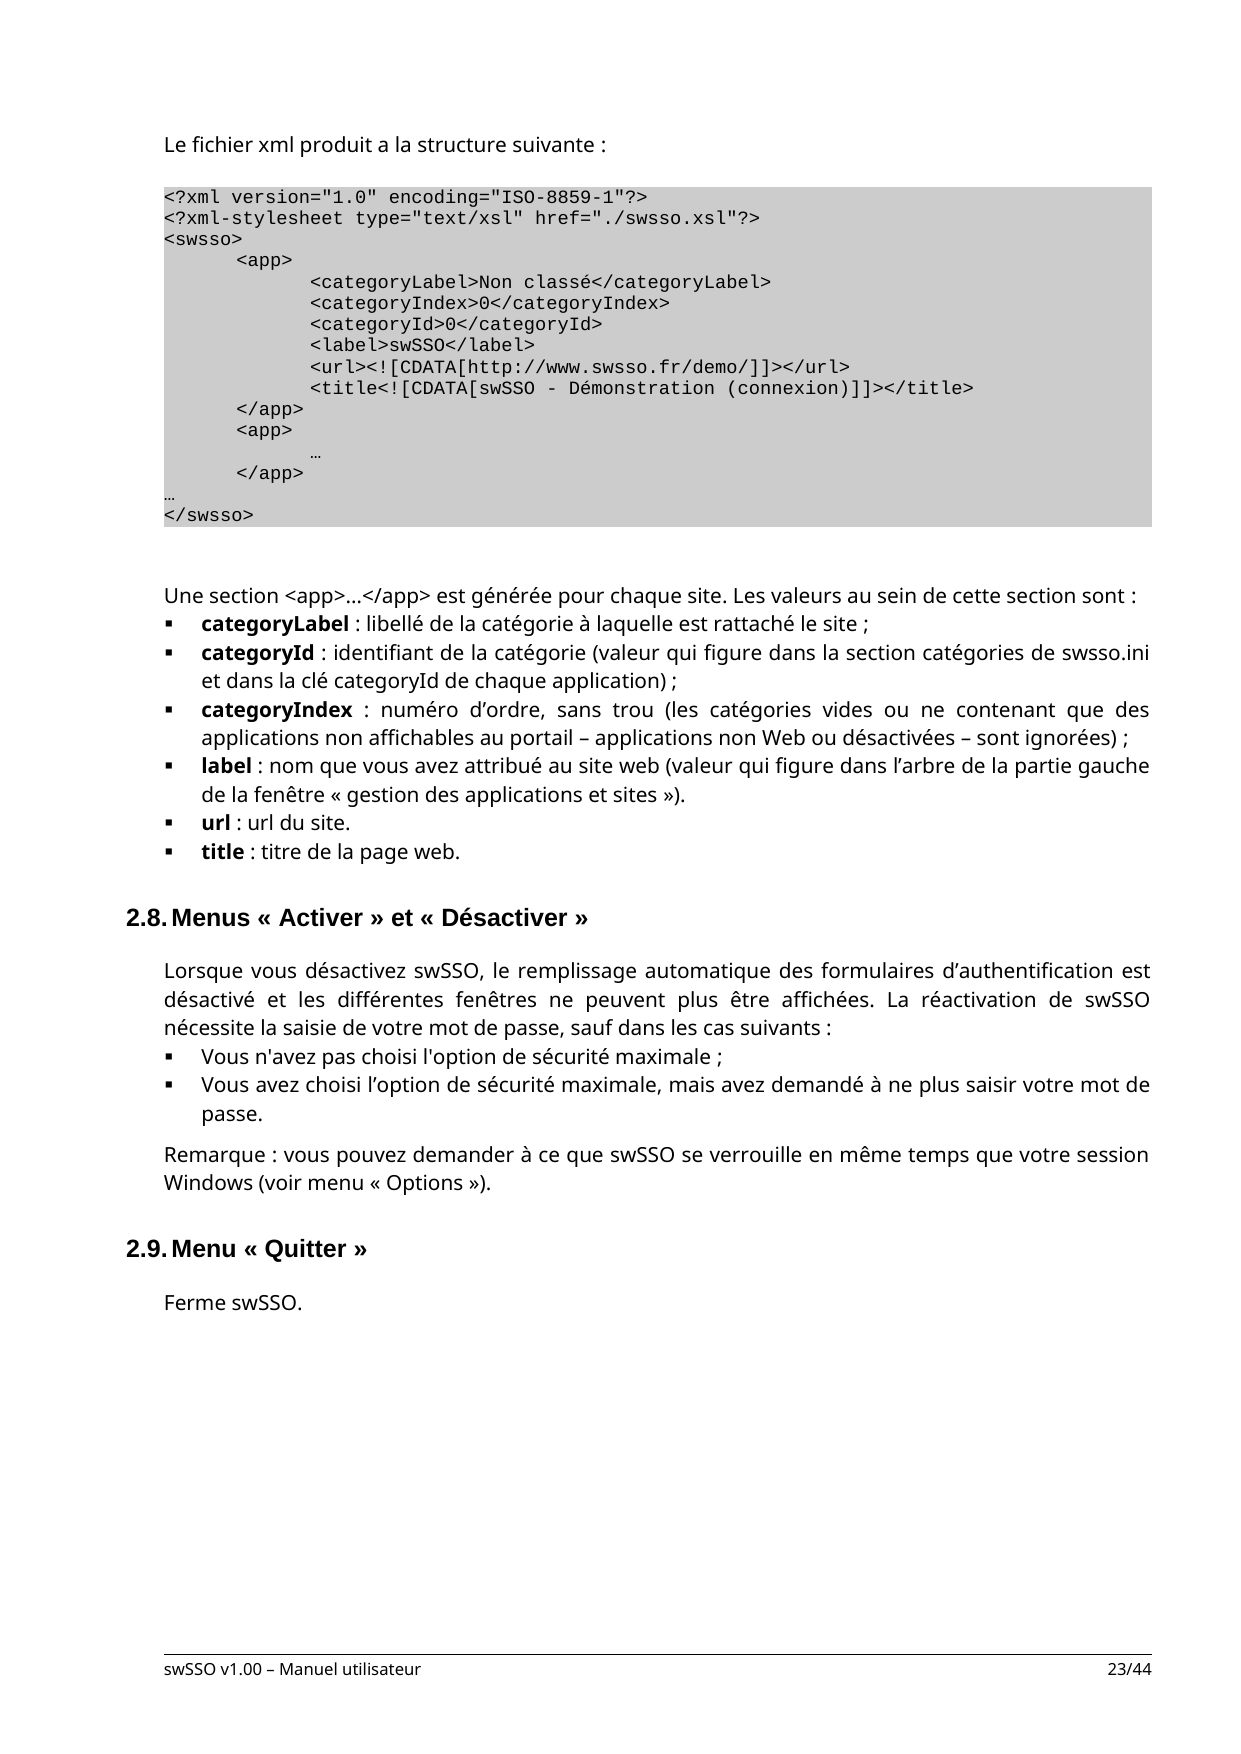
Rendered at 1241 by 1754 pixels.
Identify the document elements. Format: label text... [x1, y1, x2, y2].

text <categoryLabel>Non classé</categoryLabel> [164, 272, 1152, 294]
text Remarque : vous pouvez demander à ce que swSSO se verrouille en même temps que votre session Windows (voir menu « Options »). [164, 1140, 1152, 1197]
list url : url du site. [164, 808, 1152, 837]
text </app> [164, 464, 1152, 485]
text <?xml version="1.0" encoding="ISO-8859-1"?> [164, 187, 1152, 209]
text <title<![CDATA[swSSO - Démonstration (connexion)]]></title> [164, 379, 1152, 400]
text … [164, 442, 1152, 464]
list categoryLabel : libellé de la catégorie à laquelle est rattaché le site ; [164, 609, 1152, 638]
text <app> [164, 251, 1152, 272]
text <?xml-stylesheet type="text/xsl" href="./swsso.xsl"?> [164, 209, 1152, 230]
text Ferme swSSO. [164, 1288, 1152, 1316]
list label : nom que vous avez attribué au site web (valeur qui figure dans l’arbre de la partie gauche de la fenêtre « gestion des applications et sites »). [164, 752, 1152, 808]
text <categoryIndex>0</categoryIndex> [164, 294, 1152, 315]
text Lorsque vous désactivez swSSO, le remplissage automatique des formulaires d’authentification est désactivé et les différentes fenêtres ne peuvent plus être affichées. La réactivation de swSSO nécessite la saisie de votre mot de passe, sauf dans les cas suivants : [164, 957, 1152, 1042]
text … [164, 485, 1152, 506]
list categoryId : identifiant de la catégorie (valeur qui figure dans la section catégories de swsso.ini et dans la clé categoryId de chaque application) ; [164, 638, 1152, 695]
text <categoryId>0</categoryId> [164, 315, 1152, 336]
text </swsso> [164, 506, 1152, 527]
subtitle Menu « Quitter » [126, 1234, 1152, 1263]
list categoryIndex : numéro d’ordre, sans trou (les catégories vides ou ne contenant que des applications non affichables au portail – applications non Web ou désactivées – sont ignorées) ; [164, 695, 1152, 752]
text <url><![CDATA[http://www.swsso.fr/demo/]]></url> [164, 357, 1152, 379]
text Le fichier xml produit a la structure suivante : [164, 131, 1152, 159]
list title : titre de la page web. [164, 837, 1152, 865]
list Vous n'avez pas choisi l'option de sécurité maximale ; [164, 1042, 1152, 1070]
list Vous avez choisi l’option de sécurité maximale, mais avez demandé à ne plus saisir votre mot de passe. [164, 1070, 1152, 1127]
text <app> [164, 421, 1152, 442]
subtitle Menus « Activer » et « Désactiver » [126, 903, 1152, 932]
text <label>swSSO</label> [164, 336, 1152, 357]
text </app> [164, 400, 1152, 421]
text Une section <app>…</app> est générée pour chaque site. Les valeurs au sein de cette section sont : [164, 581, 1152, 609]
text <swsso> [164, 230, 1152, 251]
